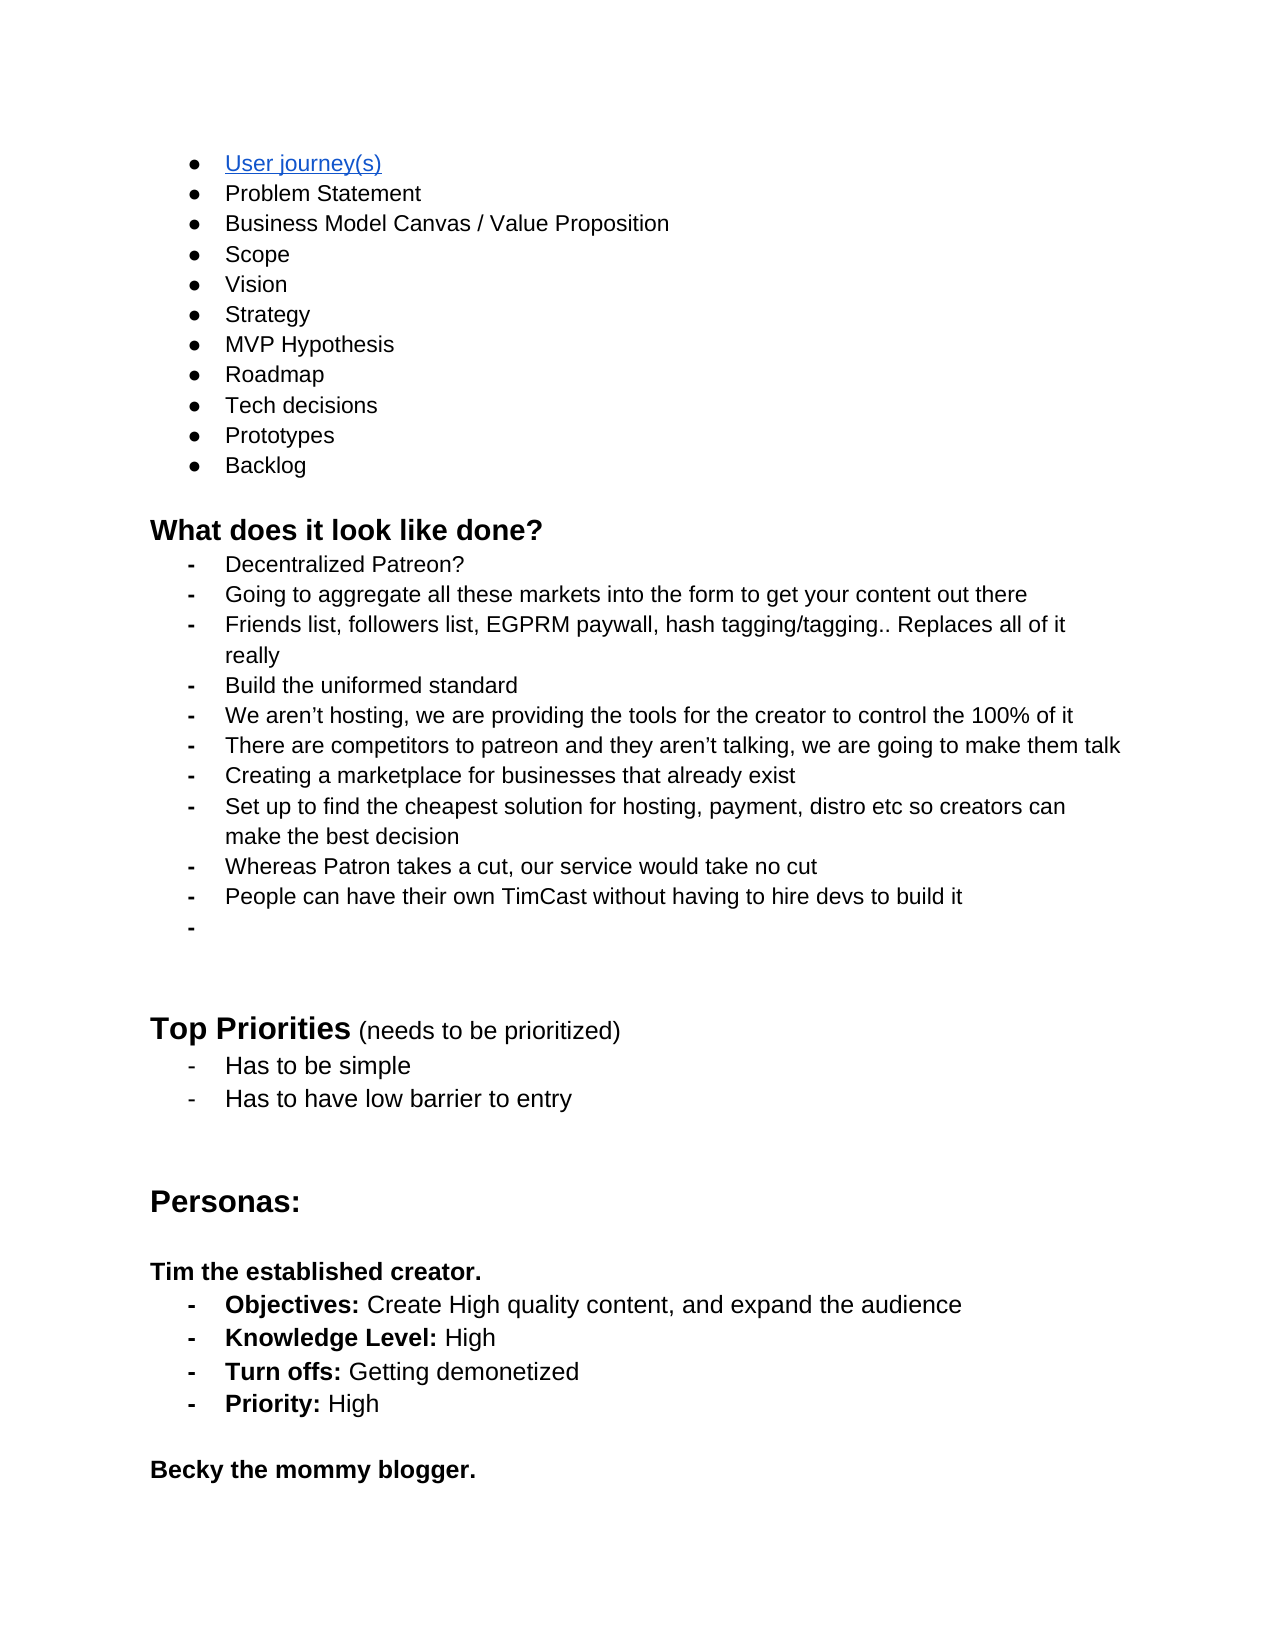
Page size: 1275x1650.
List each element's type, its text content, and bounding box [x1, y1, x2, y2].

list Strategy [187, 301, 1125, 327]
list There are competitors to patreon and they aren’t talking, we are going to make them talk [187, 732, 1125, 759]
list Going to aggregate all these markets into the form to get your content out there [187, 581, 1125, 608]
list Set up to find the cheapest solution for hosting, payment, distro etc so creators can make the best decision [187, 793, 1125, 849]
list Prototypes [187, 422, 1125, 448]
list People can have their own TimCast without having to hire devs to build it [187, 883, 1125, 910]
list Backlog [187, 452, 1125, 478]
text Top Priorities (needs to be prioritized) [150, 1010, 1125, 1046]
text Personas: [150, 1183, 1125, 1219]
list We aren’t hosting, we are providing the tools for the creator to control the 100% of it [187, 702, 1125, 728]
list Decentralized Patreon? [187, 551, 1125, 577]
list Vision [187, 271, 1125, 297]
list MVP Hypothesis [187, 331, 1125, 358]
list Objectives: Create High quality content, and expand the audience [187, 1290, 1125, 1319]
list Has to have low barrier to entry [187, 1084, 1125, 1113]
text What does it look like done? [150, 512, 1125, 546]
list Build the uniformed standard [187, 672, 1125, 698]
list Creating a marketplace for businesses that already exist [187, 762, 1125, 789]
list Tech decisions [187, 392, 1125, 418]
list Has to be simple [187, 1051, 1125, 1080]
list Turn offs: Getting demonetized [187, 1356, 1125, 1385]
list Problem Statement [187, 180, 1125, 207]
list Whereas Patron takes a cut, our service would take no cut [187, 853, 1125, 879]
text Tim the established creator. [150, 1257, 1125, 1286]
list Scope [187, 241, 1125, 267]
list Priority: High [187, 1389, 1125, 1418]
list Business Model Canvas / Value Proposition [187, 210, 1125, 237]
text Becky the mommy blogger. [150, 1456, 1125, 1484]
list User journey(s) [187, 150, 1125, 176]
list Roadmap [187, 361, 1125, 388]
list Friends list, followers list, EGPRM paywall, hash tagging/tagging.. Replaces all of it really [187, 611, 1125, 668]
list Knowledge Level: High [187, 1323, 1125, 1352]
